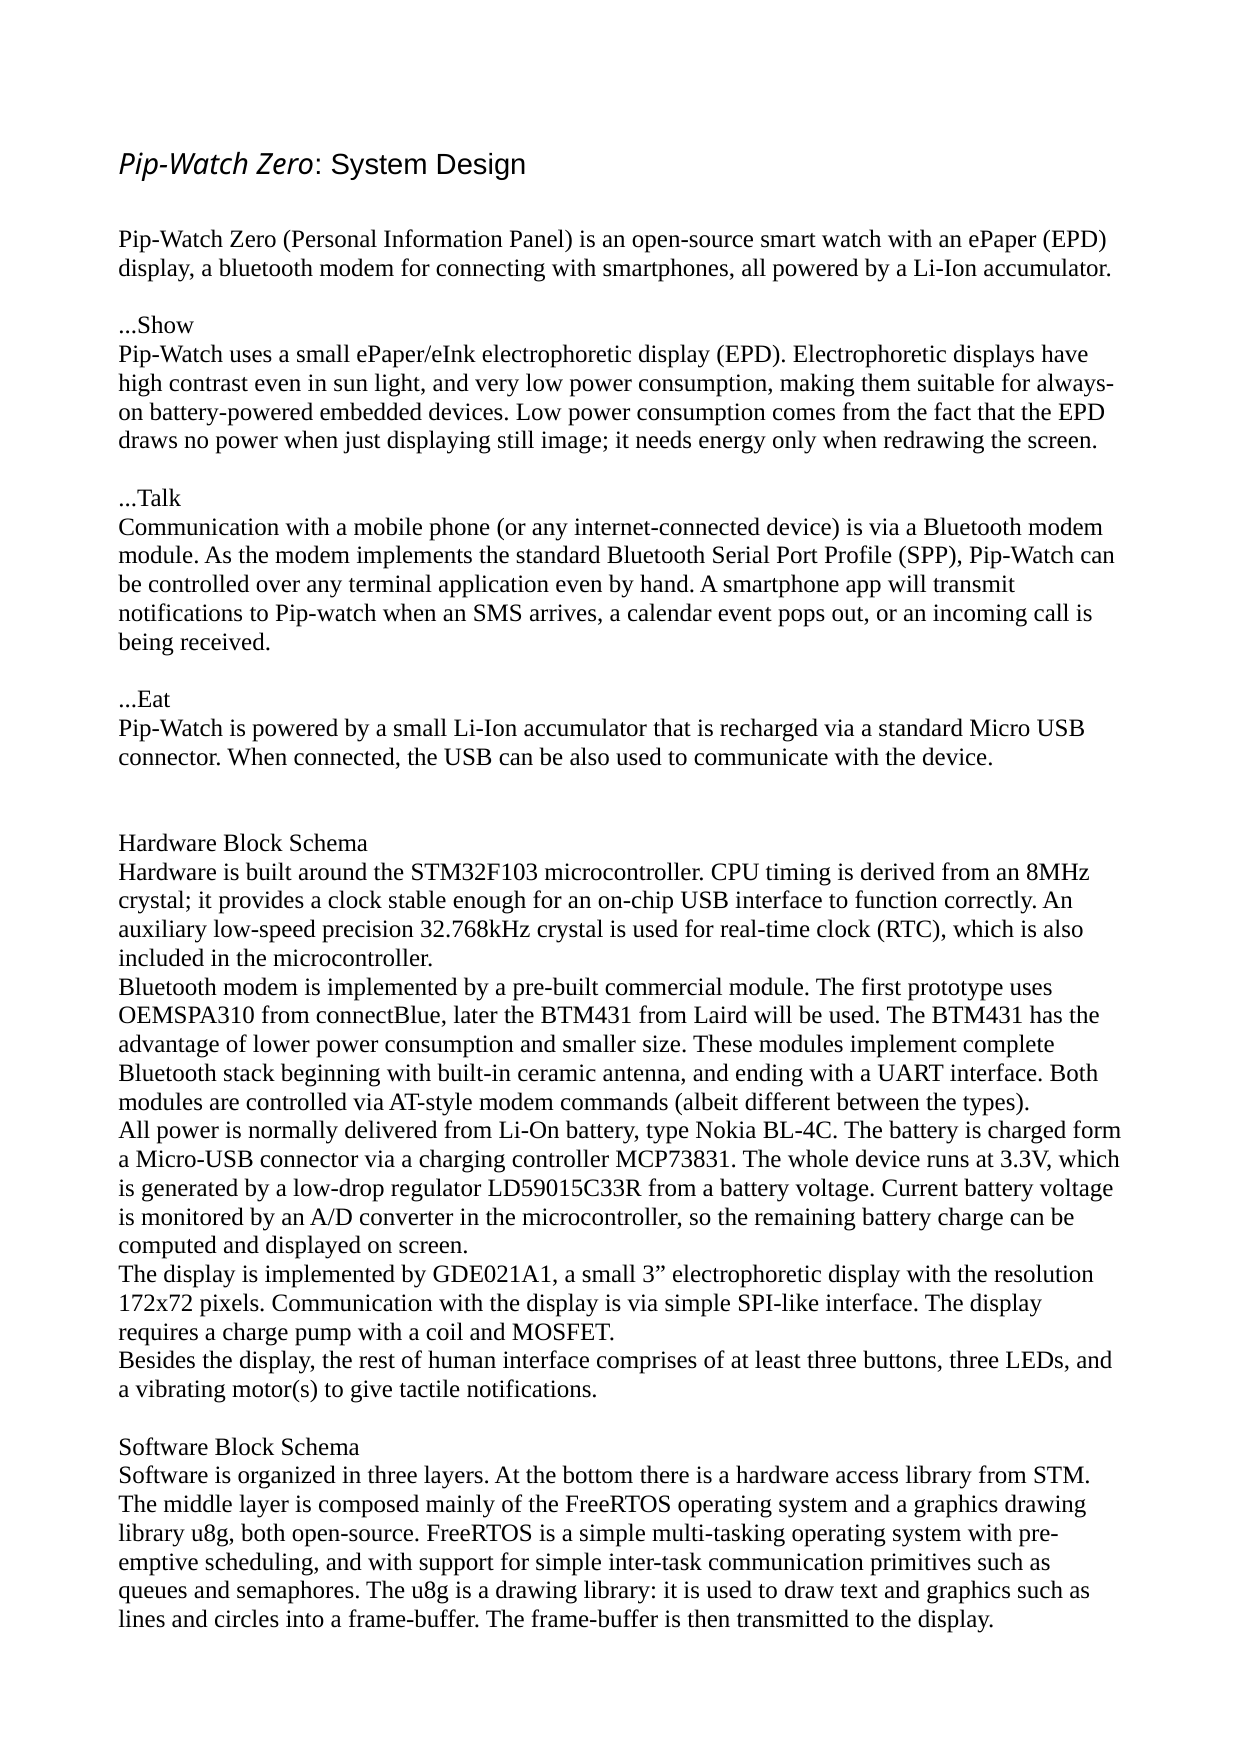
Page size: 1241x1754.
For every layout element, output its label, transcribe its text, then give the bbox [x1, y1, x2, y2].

text Software Block Schema [118, 1432, 1122, 1460]
text Communication with a mobile phone (or any internet-connected device) is via a Bluetooth modem module. As the modem implements the standard Bluetooth Serial Port Profile (SPP), Pip-Watch can be controlled over any terminal application even by hand. A smartphone app will transmit notifications to Pip-watch when an SMS arrives, a calendar event pops out, or an incoming call is being received. [118, 512, 1122, 655]
text All power is normally delivered from Li-On battery, type Nokia BL-4C. The battery is charged form a Micro-USB connector via a charging controller MCP73831. The whole device runs at 3.3V, which is generated by a low-drop regulator LD59015C33R from a battery voltage. Current battery voltage is monitored by an A/D converter in the microcontroller, so the remaining battery charge can be computed and displayed on screen. [118, 1115, 1122, 1259]
text ...Talk [118, 483, 1122, 512]
text ...Eat Pip-Watch is powered by a small Li-Ion accumulator that is recharged via a standard Micro USB connector. When connected, the USB can be also used to communicate with the device. [118, 684, 1122, 770]
text The display is implemented by GDE021A1, a small 3” electrophoretic display with the resolution 172x72 pixels. Communication with the display is via simple SPI-like interface. The display requires a charge pump with a coil and MOSFET. [118, 1259, 1122, 1345]
text Hardware is built around the STM32F103 microcontroller. CPU timing is derived from an 8MHz crystal; it provides a clock stable enough for an on-chip USB interface to function correctly. An auxiliary low-speed precision 32.768kHz crystal is used for real-time clock (RTC), which is also included in the microcontroller. [118, 857, 1122, 972]
text Besides the display, the rest of human interface comprises of at least three buttons, three LEDs, and a vibrating motor(s) to give tactile notifications. [118, 1345, 1122, 1403]
text Bluetooth modem is implemented by a pre-built commercial module. The first prototype uses OEMSPA310 from connectBlue, later the BTM431 from Laird will be used. The BTM431 has the advantage of lower power consumption and smaller size. These modules implement complete Bluetooth stack beginning with built-in ceramic antenna, and ending with a UART interface. Both modules are controlled via AT-style modem commands (albeit different between the types). [118, 972, 1122, 1115]
text Hardware Block Schema [118, 828, 1122, 857]
text ...Show [118, 310, 1122, 339]
text Pip-Watch uses a small ePaper/eInk electrophoretic display (EPD). Electrophoretic displays have high contrast even in sun light, and very low power consumption, making them suitable for always-on battery-powered embedded devices. Low power consumption comes from the fact that the EPD draws no power when just displaying still image; it needs energy only when redrawing the screen. [118, 339, 1122, 483]
subtitle Pip-Watch Zero: System Design [118, 143, 1122, 183]
text Software is organized in three layers. At the bottom there is a hardware access library from STM. The middle layer is composed mainly of the FreeRTOS operating system and a graphics drawing library u8g, both open-source. FreeRTOS is a simple multi-tasking operating system with pre-emptive scheduling, and with support for simple inter-task communication primitives such as queues and semaphores. The u8g is a drawing library: it is used to draw text and graphics such as lines and circles into a frame-buffer. The frame-buffer is then transmitted to the display. [118, 1460, 1122, 1633]
text Pip-Watch Zero (Personal Information Panel) is an open-source smart watch with an ePaper (EPD) display, a bluetooth modem for connecting with smartphones, all powered by a Li-Ion accumulator. [118, 224, 1122, 310]
